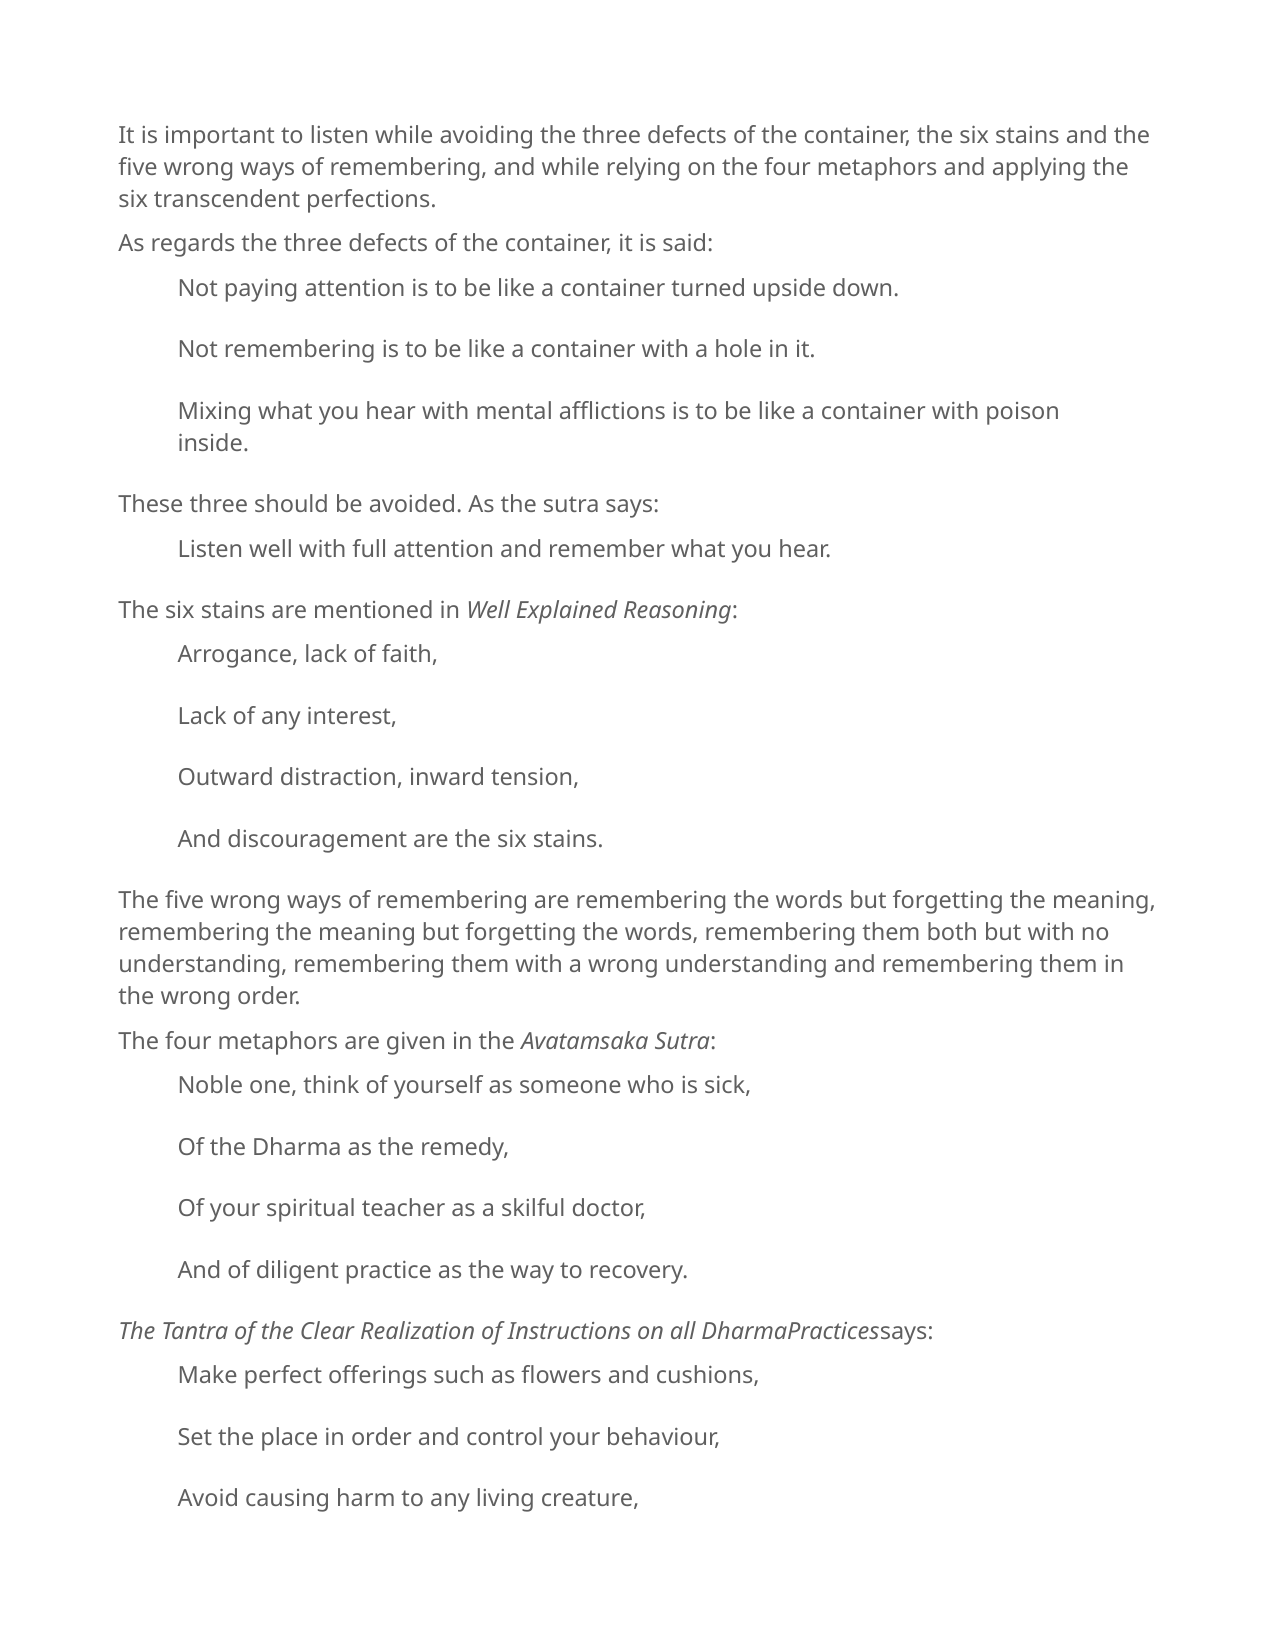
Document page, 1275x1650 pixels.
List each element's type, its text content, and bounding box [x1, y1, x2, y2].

text Arrogance, lack of faith, [177, 638, 1098, 670]
text As regards the three defects of the container, it is said: [118, 227, 1157, 258]
text Outward distraction, inward tension, [177, 761, 1098, 793]
text And discouragement are the six stains. [177, 822, 1098, 854]
text Make perfect offerings such as flowers and cushions, [177, 1359, 1098, 1391]
text And of diligent practice as the way to recovery. [177, 1253, 1098, 1285]
text Not remembering is to be like a container with a hole in it. [177, 332, 1098, 364]
text Not paying attention is to be like a container turned upside down. [177, 271, 1098, 303]
text Noble one, think of yourself as someone who is sick, [177, 1068, 1098, 1101]
text Avoid causing harm to any living creature, [177, 1482, 1098, 1514]
text Of the Dharma as the remedy, [177, 1130, 1098, 1162]
text Listen well with full attention and remember what you hear. [177, 532, 1098, 564]
text Mixing what you hear with mental afflictions is to be like a container with poison inside. [177, 394, 1098, 458]
text The five wrong ways of remembering are remembering the words but forgetting the meaning, remembering the meaning but forgetting the words, remembering them both but with no understanding, remembering them with a wrong understanding and remembering them in the wrong order. [118, 884, 1157, 1012]
text Set the place in order and control your behaviour, [177, 1420, 1098, 1452]
text The four metaphors are given in the Avatamsaka Sutra: [118, 1024, 1157, 1056]
text These three should be avoided. As the sutra says: [118, 487, 1157, 519]
text The six stains are mentioned in Well Explained Reasoning: [118, 593, 1157, 625]
text It is important to listen while avoiding the three defects of the container, the six stains and the five wrong ways of remembering, and while relying on the four metaphors and applying the six transcendent perfections. [118, 118, 1157, 214]
text Of your spiritual teacher as a skilful doctor, [177, 1191, 1098, 1223]
text Lack of any interest, [177, 699, 1098, 731]
text The Tantra of the Clear Realization of Instructions on all DharmaPracticessays: [118, 1314, 1157, 1346]
